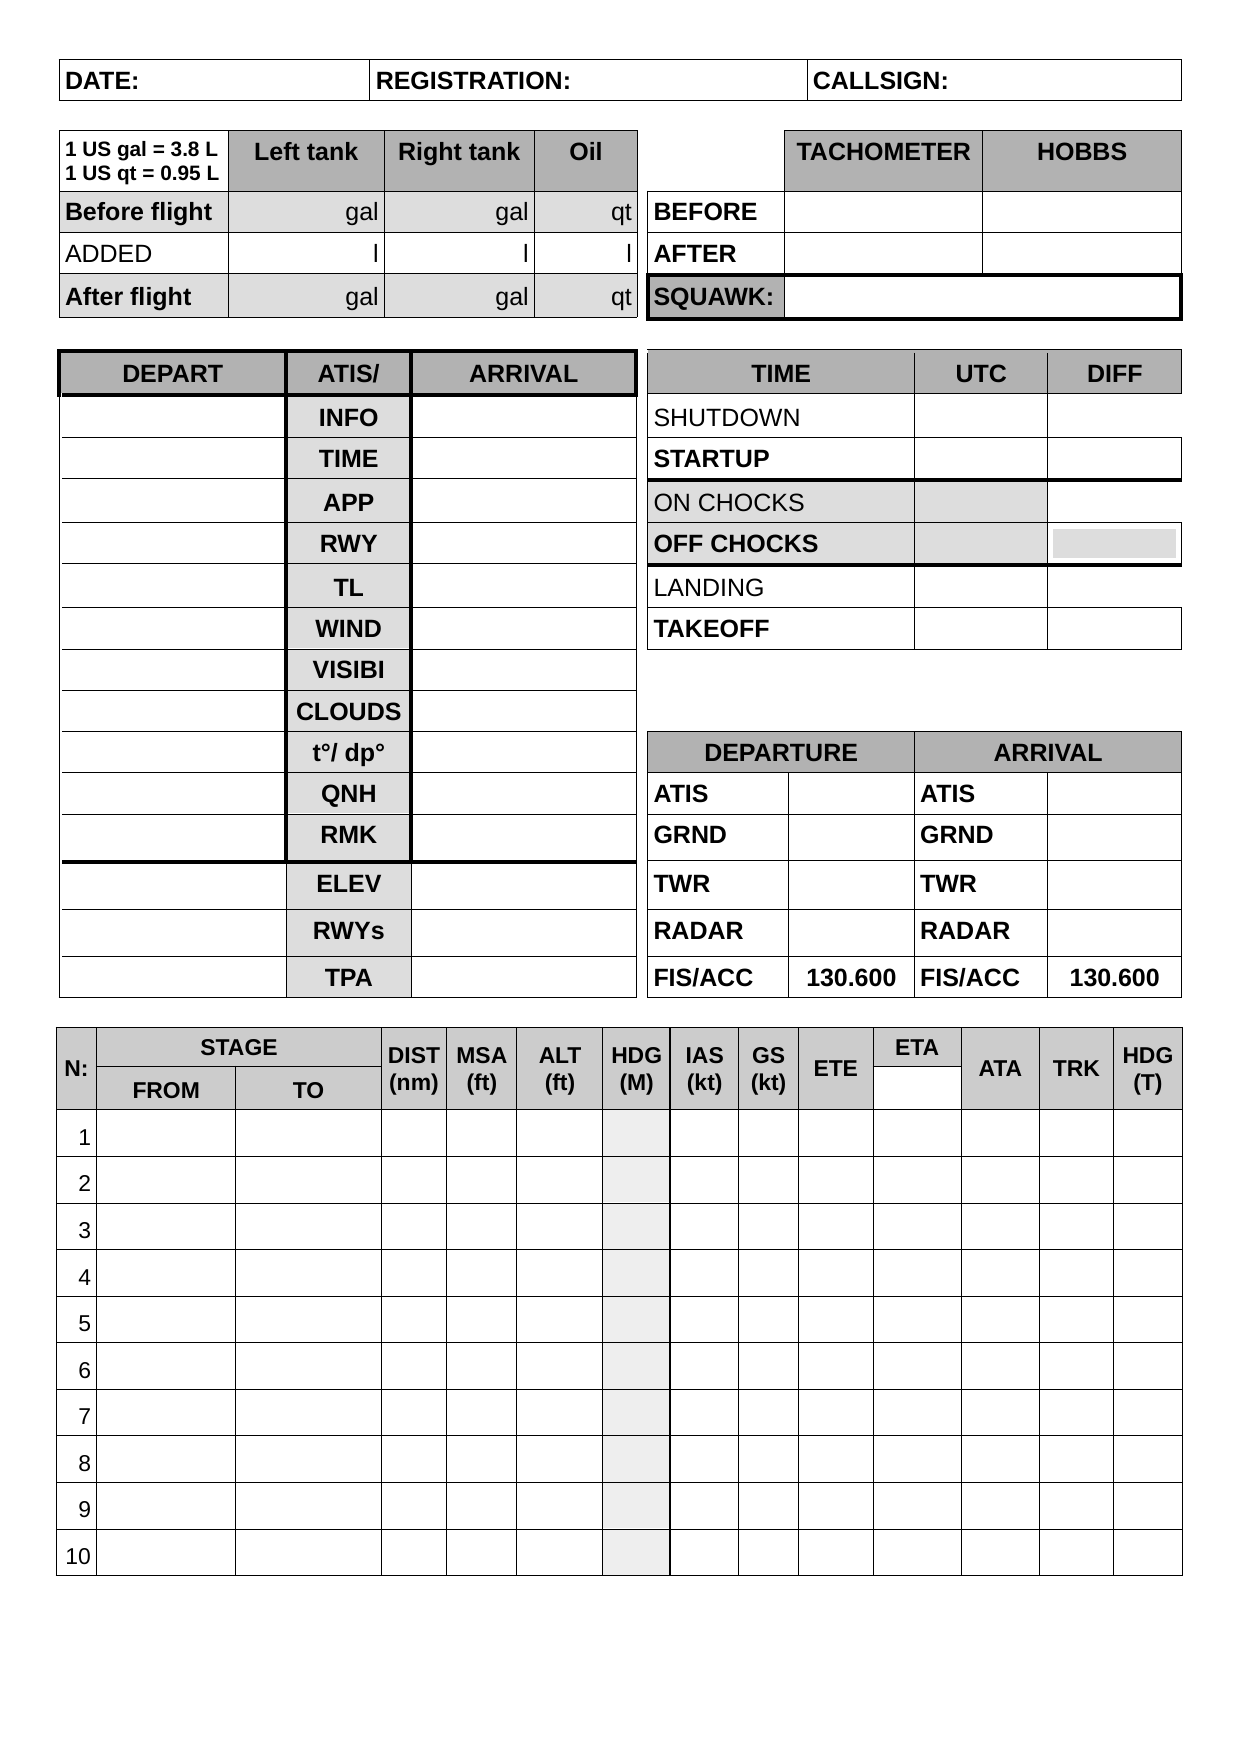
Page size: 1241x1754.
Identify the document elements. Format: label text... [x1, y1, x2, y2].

table_cell [603, 1204, 669, 1249]
table_cell [1040, 1436, 1113, 1482]
table_cell [915, 394, 1047, 437]
table_cell [413, 650, 636, 690]
table_header TIME [648, 350, 914, 393]
table_cell [637, 607, 647, 648]
table_header MSA (ft) [447, 1028, 516, 1109]
table_header TACHOMETER [785, 131, 982, 191]
table_cell [236, 1157, 381, 1202]
table_cell [382, 1297, 446, 1342]
table_cell [671, 1436, 738, 1482]
table_cell [671, 1297, 738, 1342]
table_cell [799, 1204, 873, 1249]
table_cell [60, 814, 284, 860]
table_cell [447, 1436, 516, 1482]
table_cell l [229, 233, 384, 273]
table_cell [1114, 1530, 1182, 1575]
table_cell 3 [57, 1204, 96, 1249]
table_header [638, 349, 648, 393]
table_cell [517, 1436, 602, 1482]
table_cell [517, 1204, 602, 1249]
table_cell [874, 1157, 961, 1202]
table_cell [874, 1067, 961, 1109]
table_cell [671, 1390, 738, 1435]
table_cell [603, 1483, 669, 1528]
table_cell [1114, 1110, 1182, 1156]
table_cell SQUAWK: [650, 277, 784, 317]
table_cell VISIBI [288, 650, 409, 690]
table_cell 2 [57, 1157, 96, 1202]
table_cell GRND [915, 815, 1047, 860]
table_cell [962, 1157, 1039, 1202]
table_cell [97, 1530, 235, 1575]
table_cell RMK [288, 815, 409, 860]
table_cell [1048, 438, 1181, 478]
table_header [638, 130, 648, 191]
table_cell [60, 690, 284, 731]
table_cell [799, 1436, 873, 1482]
table_cell [60, 649, 284, 690]
table_cell TWR [915, 861, 1047, 909]
table_cell [739, 1250, 798, 1296]
table_cell [412, 910, 636, 956]
table_cell [603, 1297, 669, 1342]
table_cell [236, 1436, 381, 1482]
table_cell [874, 1436, 961, 1482]
table_cell [517, 1250, 602, 1296]
table_cell [1048, 861, 1181, 909]
table_cell RADAR [915, 910, 1047, 956]
table_cell TAKEOFF [648, 608, 914, 648]
table_cell [962, 1436, 1039, 1482]
table_cell WIND [288, 608, 409, 648]
table_cell [447, 1390, 516, 1435]
table_cell 8 [57, 1436, 96, 1482]
table_cell [671, 1483, 738, 1528]
table_header CALLSIGN: [808, 60, 1181, 100]
table_cell [60, 563, 284, 607]
table_cell ARRIVAL [915, 732, 1181, 772]
table_cell [413, 564, 636, 607]
table_cell [60, 393, 284, 437]
table_cell [789, 910, 914, 956]
table_cell [447, 1250, 516, 1296]
table_cell [97, 1204, 235, 1249]
table_cell [1040, 1250, 1113, 1296]
table_cell [1114, 1297, 1182, 1342]
table_cell [962, 1343, 1039, 1389]
table_cell [962, 1204, 1039, 1249]
table_cell [1048, 567, 1181, 607]
table_cell [517, 1157, 602, 1202]
table_cell [60, 909, 286, 956]
table_cell [874, 1343, 961, 1389]
table_cell QNH [288, 773, 409, 813]
table_cell ADDED [60, 233, 228, 273]
table_cell STARTUP [648, 438, 914, 478]
table_cell FIS/ACC [648, 957, 788, 997]
table_cell [413, 479, 636, 522]
table_cell [671, 1157, 738, 1202]
table_cell [874, 1483, 961, 1528]
table_cell [789, 861, 914, 909]
table_cell 7 [57, 1390, 96, 1435]
table_cell [1048, 608, 1181, 648]
table_cell [789, 773, 914, 813]
table_cell [799, 1250, 873, 1296]
table_cell [799, 1483, 873, 1528]
table_header HOBBS [983, 131, 1181, 191]
table_cell [785, 192, 982, 232]
table_cell [1040, 1483, 1113, 1528]
table_cell [447, 1343, 516, 1389]
table_cell [637, 649, 648, 690]
table_cell [236, 1343, 381, 1389]
table_cell SHUTDOWN [648, 394, 914, 437]
table_cell [789, 815, 914, 860]
table_cell 10 [57, 1530, 96, 1575]
table_cell [603, 1110, 669, 1156]
table_cell [447, 1530, 516, 1575]
table_header ALT (ft) [517, 1028, 602, 1109]
table_cell [236, 1390, 381, 1435]
table_cell [60, 772, 284, 813]
table_cell [983, 192, 1181, 232]
table_header IAS (kt) [671, 1028, 738, 1109]
table_cell [637, 956, 647, 997]
table_cell BEFORE [648, 192, 784, 232]
table_cell ELEV [287, 864, 411, 909]
table_cell l [535, 233, 637, 273]
table_cell [382, 1343, 446, 1389]
table_cell [60, 860, 286, 909]
table_cell [799, 1297, 873, 1342]
table_cell TWR [648, 861, 788, 909]
table_cell [874, 1250, 961, 1296]
table_cell [739, 1343, 798, 1389]
table_cell [60, 478, 284, 522]
table_cell [739, 1436, 798, 1482]
table_header ETE [799, 1028, 873, 1109]
table_cell [1040, 1390, 1113, 1435]
table_cell ATIS [915, 773, 1047, 813]
table_header HDG (T) [1114, 1028, 1182, 1109]
table_cell 4 [57, 1250, 96, 1296]
table_cell [1114, 1483, 1182, 1528]
table_cell qt [535, 192, 637, 232]
table_header DIST (nm) [382, 1028, 446, 1109]
table_cell [874, 1297, 961, 1342]
table_cell [97, 1250, 235, 1296]
table_cell [739, 1483, 798, 1528]
table_cell FIS/ACC [915, 957, 1047, 997]
table_cell [788, 650, 914, 690]
table_cell TL [288, 564, 409, 607]
table_cell 1 [57, 1110, 96, 1156]
table_cell TO [236, 1067, 381, 1109]
table_cell [637, 814, 647, 860]
table_cell [637, 909, 647, 956]
table_cell [648, 650, 788, 690]
table_cell [962, 1250, 1039, 1296]
table_cell [874, 1110, 961, 1156]
table_cell [517, 1343, 602, 1389]
table_cell ATIS [648, 773, 788, 813]
table_cell [382, 1436, 446, 1482]
table_cell RWY [288, 523, 409, 563]
table_cell [637, 437, 647, 478]
table_cell TIME [288, 438, 409, 478]
table_cell [739, 1110, 798, 1156]
table_cell [447, 1157, 516, 1202]
table_cell [60, 437, 284, 478]
table_cell Before flight [60, 192, 228, 232]
table_cell [382, 1157, 446, 1202]
table_cell [517, 1110, 602, 1156]
table_cell [447, 1483, 516, 1528]
table_cell [648, 690, 914, 731]
table_cell [447, 1110, 516, 1156]
table_cell gal [229, 274, 384, 317]
table_cell [412, 957, 636, 997]
table_cell [638, 232, 647, 273]
table_cell [962, 1110, 1039, 1156]
table_cell [517, 1297, 602, 1342]
table_cell [1040, 1110, 1113, 1156]
table_cell [637, 772, 647, 813]
table_cell [413, 815, 636, 860]
table_cell TPA [287, 957, 411, 997]
table_cell 5 [57, 1297, 96, 1342]
table_header GS (kt) [739, 1028, 798, 1109]
table_cell [97, 1157, 235, 1202]
table_cell [799, 1390, 873, 1435]
table_cell [1114, 1343, 1182, 1389]
table_cell [637, 690, 648, 731]
table_cell [382, 1390, 446, 1435]
table_cell [915, 438, 1047, 478]
table_header HDG (M) [603, 1028, 669, 1109]
table_header [648, 130, 784, 191]
table_cell [1048, 910, 1181, 956]
table_cell [1114, 1390, 1182, 1435]
table_header Left tank [229, 131, 384, 191]
table_cell [1040, 1204, 1113, 1249]
table_cell [1048, 773, 1181, 813]
table_cell [671, 1110, 738, 1156]
table_cell [236, 1297, 381, 1342]
table_cell t°/ dp° [288, 732, 409, 772]
table_cell [1048, 523, 1181, 563]
table_cell [637, 393, 647, 437]
table_cell [236, 1110, 381, 1156]
table_cell [638, 191, 647, 232]
table_cell [603, 1157, 669, 1202]
table_cell APP [288, 479, 409, 522]
table_cell [1048, 394, 1181, 437]
table_cell [739, 1297, 798, 1342]
table_cell [915, 482, 1047, 522]
table_cell [97, 1110, 235, 1156]
table_cell [739, 1390, 798, 1435]
table_cell [447, 1204, 516, 1249]
table_cell [874, 1204, 961, 1249]
table_cell [799, 1530, 873, 1575]
table_cell [785, 277, 1179, 317]
table_cell [1040, 1530, 1113, 1575]
table_cell INFO [288, 397, 409, 437]
table_header ATA [962, 1028, 1039, 1109]
table_cell [603, 1530, 669, 1575]
table_cell [603, 1390, 669, 1435]
table_cell [97, 1390, 235, 1435]
table_cell [236, 1530, 381, 1575]
table_cell [603, 1436, 669, 1482]
table_cell FROM [97, 1067, 235, 1109]
table_header REGISTRATION: [370, 60, 807, 100]
table_cell [914, 650, 1048, 690]
table_cell [97, 1436, 235, 1482]
table_cell [97, 1343, 235, 1389]
table_cell 130.600 [1048, 957, 1181, 997]
table_cell [236, 1250, 381, 1296]
table_header 1 US gal = 3.8 L 1 US qt = 0.95 L [60, 131, 228, 191]
table_header Right tank [385, 131, 534, 191]
table_cell [382, 1530, 446, 1575]
table_header STAGE [97, 1028, 381, 1066]
table_cell [739, 1530, 798, 1575]
table_cell [60, 522, 284, 563]
table_cell RADAR [648, 910, 788, 956]
table_cell qt [535, 274, 637, 317]
table_cell [60, 731, 284, 772]
table_cell [517, 1530, 602, 1575]
table_cell LANDING [648, 567, 914, 607]
table_cell [962, 1390, 1039, 1435]
table_cell [962, 1297, 1039, 1342]
table_cell [785, 233, 982, 273]
table_cell [671, 1250, 738, 1296]
table_cell After flight [60, 274, 228, 317]
table_cell gal [229, 192, 384, 232]
table_cell [637, 478, 647, 522]
table_cell [637, 860, 647, 909]
table_cell [236, 1483, 381, 1528]
table_header N: [57, 1028, 96, 1109]
table_cell [382, 1483, 446, 1528]
table_cell [60, 607, 284, 648]
table_cell [413, 523, 636, 563]
table_header DATE: [60, 60, 369, 100]
table_cell [671, 1204, 738, 1249]
table_cell [915, 608, 1047, 648]
table_cell 6 [57, 1343, 96, 1389]
table_cell [874, 1390, 961, 1435]
table_cell [97, 1483, 235, 1528]
table_cell [915, 523, 1047, 563]
table_cell 9 [57, 1483, 96, 1528]
table_cell RWYs [287, 910, 411, 956]
table_cell ON CHOCKS [648, 482, 914, 522]
table_cell [97, 1297, 235, 1342]
table_header ARRIVAL [413, 353, 634, 393]
table_cell [413, 608, 636, 648]
table_cell [1048, 650, 1181, 690]
table_cell [983, 233, 1181, 273]
table_cell [638, 273, 646, 317]
table_cell [739, 1204, 798, 1249]
table_cell [1040, 1157, 1113, 1202]
table_cell [799, 1343, 873, 1389]
table_header Oil [535, 131, 637, 191]
table_cell [60, 956, 286, 997]
table_cell AFTER [648, 233, 784, 273]
table_cell [1114, 1157, 1182, 1202]
table_cell [382, 1204, 446, 1249]
table_cell [412, 864, 636, 909]
table_cell gal [385, 192, 534, 232]
table_cell [382, 1110, 446, 1156]
table_cell l [385, 233, 534, 273]
table_cell [915, 567, 1047, 607]
table_cell [517, 1483, 602, 1528]
table_cell [1048, 482, 1181, 522]
table_cell [739, 1157, 798, 1202]
table_cell [1114, 1204, 1182, 1249]
table_header DEPART [61, 353, 284, 393]
table_cell [447, 1297, 516, 1342]
table_cell [413, 773, 636, 813]
table_cell [382, 1250, 446, 1296]
table_cell [517, 1390, 602, 1435]
table_cell [413, 732, 636, 772]
table_cell [671, 1530, 738, 1575]
table_cell GRND [648, 815, 788, 860]
table_header ETA [874, 1028, 961, 1066]
table_cell OFF CHOCKS [648, 523, 914, 563]
table_cell [413, 397, 636, 437]
table_cell gal [385, 274, 534, 317]
table_cell [1040, 1297, 1113, 1342]
table_cell [603, 1250, 669, 1296]
table_cell DEPARTURE [648, 732, 914, 772]
table_cell [1040, 1343, 1113, 1389]
table_cell [671, 1343, 738, 1389]
table_cell [874, 1530, 961, 1575]
table_cell [962, 1483, 1039, 1528]
table_cell [637, 563, 647, 607]
table_cell [413, 691, 636, 731]
table_header ATIS/ [288, 353, 409, 393]
table_cell [962, 1530, 1039, 1575]
table_cell [637, 731, 647, 772]
table_cell [1114, 1250, 1182, 1296]
table_cell [914, 690, 1181, 731]
table_cell [603, 1343, 669, 1389]
table_cell [799, 1157, 873, 1202]
table_header TRK [1040, 1028, 1113, 1109]
table_cell [236, 1204, 381, 1249]
table_cell [1114, 1436, 1182, 1482]
table_cell 130.600 [789, 957, 914, 997]
table_header DIFF [1048, 350, 1181, 393]
table_cell [413, 438, 636, 478]
table_header UTC [914, 350, 1048, 393]
table_cell [637, 522, 647, 563]
table_cell [1048, 815, 1181, 860]
table_cell CLOUDS [288, 691, 409, 731]
table_cell [799, 1110, 873, 1156]
